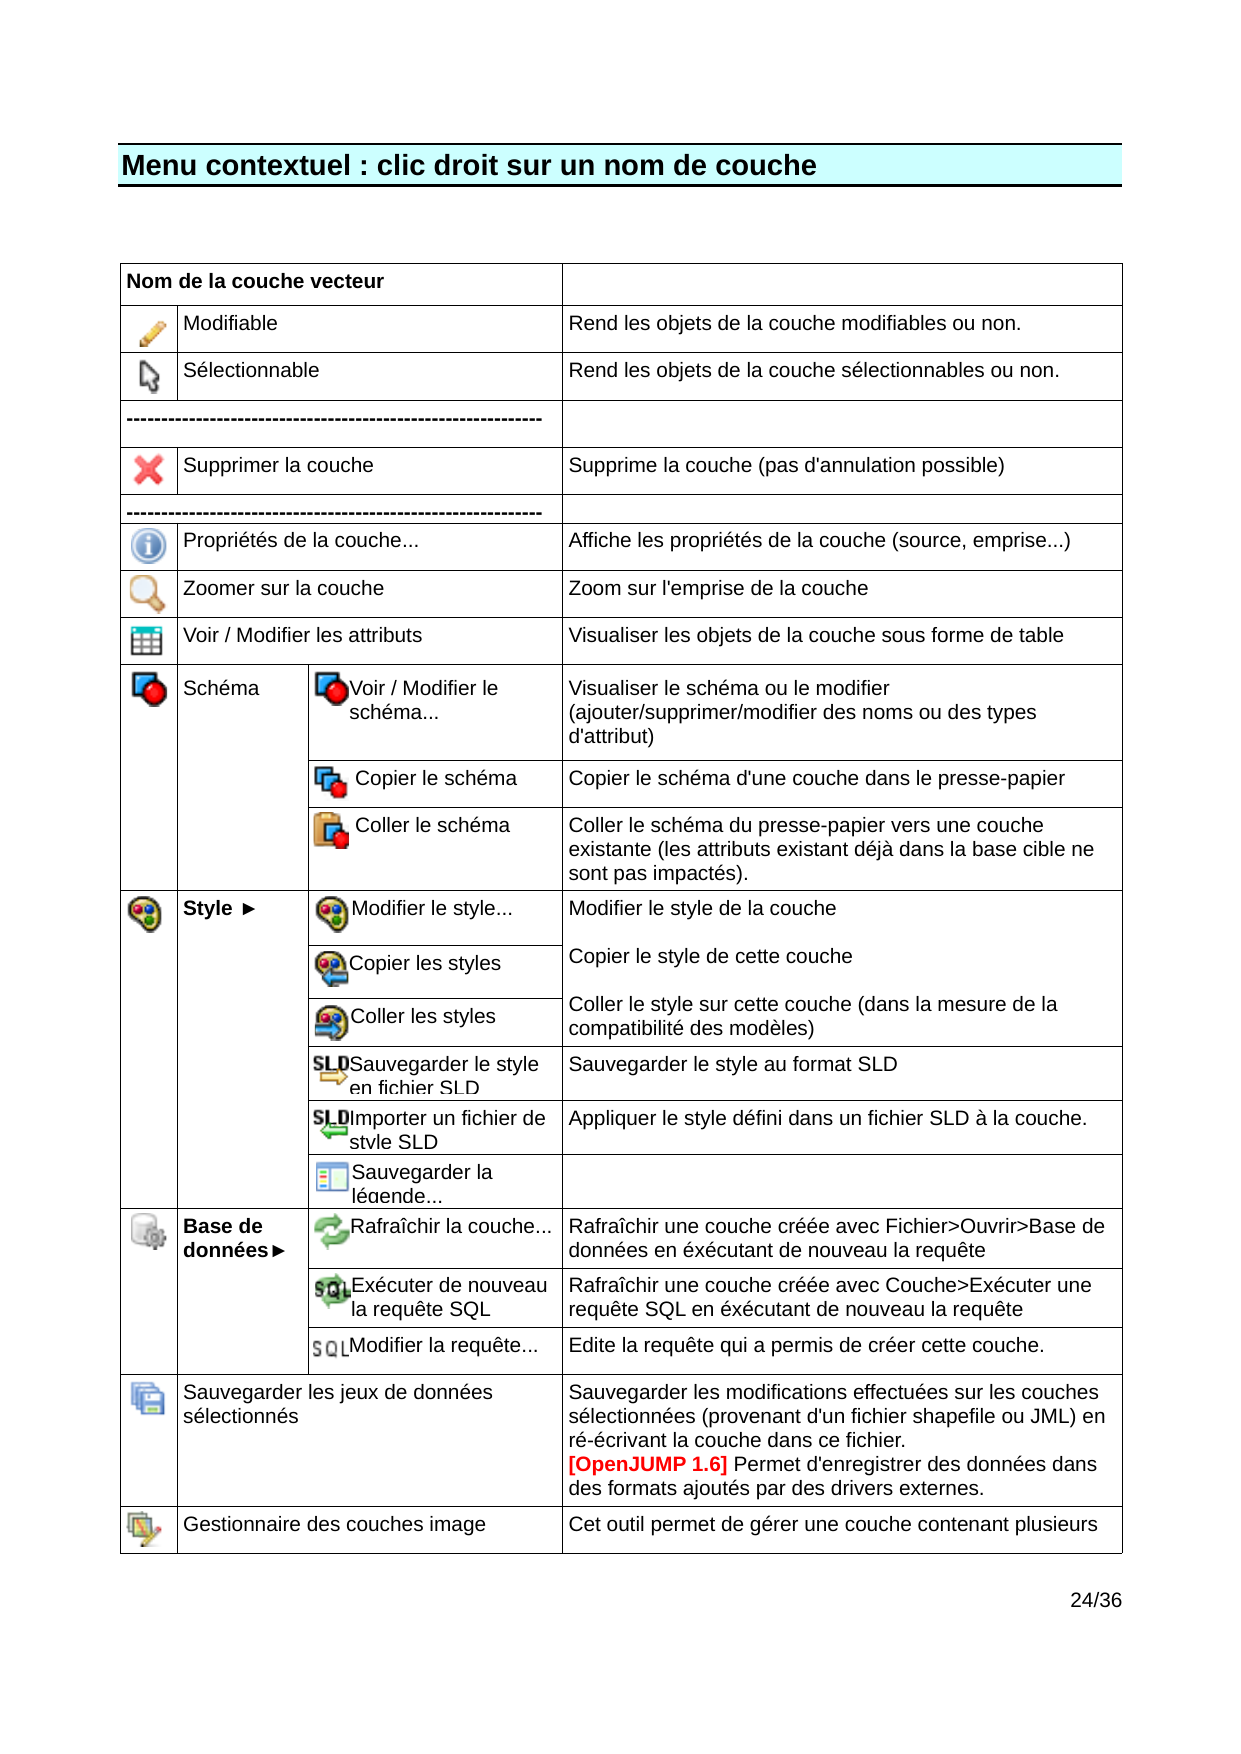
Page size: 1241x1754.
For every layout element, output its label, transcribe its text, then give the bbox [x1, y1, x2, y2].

table_cell [563, 401, 1122, 447]
table_cell Cet outil permet de gérer une couche contenant plusieurs [563, 1507, 1122, 1553]
table_cell [121, 524, 177, 570]
table_cell [563, 1155, 1122, 1208]
picture [131, 528, 167, 564]
picture [313, 812, 349, 849]
picture [314, 1005, 351, 1041]
table_cell Sélectionnable [178, 353, 562, 399]
table_cell [121, 448, 177, 494]
picture [313, 1105, 349, 1141]
table_cell Supprime la couche (pas d'annulation possible) [563, 448, 1122, 494]
table_cell Propriétés de la couche... [178, 524, 562, 570]
table_cell [121, 891, 177, 1208]
table_cell Voir / Modifier les attributs [178, 618, 562, 664]
picture [131, 310, 167, 347]
picture [126, 1511, 162, 1547]
table_cell Schéma [178, 665, 308, 890]
table_cell Rend les objets de la couche modifiables ou non. [563, 306, 1122, 352]
table_cell Copier le schéma d'une couche dans le presse-papier [563, 761, 1122, 807]
table_cell Sauvegarder les modifications effectuées sur les couches sélectionnées (provenant d'un fichier shapefile ou JML) en ré-écrivant la couche dans ce fichier. [OpenJUMP 1.6] Permet d'enregistrer des données dans des formats ajoutés par des drivers externes. [563, 1375, 1122, 1506]
picture [313, 1332, 349, 1369]
table_cell Supprimer la couche [178, 448, 562, 494]
table_cell Visualiser le schéma ou le modifier (ajouter/supprimer/modifier des noms ou des types d'attribut) [563, 665, 1122, 759]
picture [314, 896, 351, 933]
table_cell Zoomer sur la couche [178, 571, 562, 617]
picture [313, 765, 349, 801]
table_cell [121, 665, 177, 890]
table_cell Modifier le style... [309, 891, 562, 945]
table_cell Affiche les propriétés de la couche (source, emprise...) [563, 524, 1122, 570]
table_header Nom de la couche vecteur [121, 264, 562, 305]
picture [129, 622, 168, 661]
picture [130, 670, 168, 707]
table_cell Style ► [178, 891, 308, 1208]
table_cell [121, 1209, 177, 1374]
subtitle Menu contextuel : clic droit sur un nom de couche [118, 145, 1122, 184]
table_cell Rend les objets de la couche sélectionnables ou non. [563, 353, 1122, 399]
table_cell Sauvegarder le style au format SLD [563, 1047, 1122, 1100]
table_cell Exécuter de nouveau la requête SQL [309, 1269, 562, 1327]
picture [313, 670, 349, 706]
table_cell Base de données► [178, 1209, 308, 1374]
picture [313, 1051, 349, 1087]
table_cell Coller les styles [309, 999, 562, 1046]
table_cell Appliquer le style défini dans un fichier SLD à la couche. [563, 1101, 1122, 1154]
picture [131, 452, 167, 489]
table_cell [121, 353, 177, 393]
picture [129, 1380, 168, 1418]
table_cell Coller le schéma du presse-papier vers une couche existante (les attributs existant déjà dans la base cible ne sont pas impactés). [563, 808, 1122, 890]
table_cell Voir / Modifier le schéma... [309, 665, 562, 759]
table_cell Copier le schéma [309, 761, 562, 807]
table_cell Edite la requête qui a permis de créer cette couche. [563, 1328, 1122, 1374]
table_cell [121, 571, 177, 617]
table_cell Rafraîchir une couche créée avec Couche>Exécuter une requête SQL en éxécutant de nouveau la requête [563, 1269, 1122, 1327]
table_cell Gestionnaire des couches image [178, 1507, 562, 1553]
picture [313, 951, 349, 987]
table_cell [121, 1507, 177, 1553]
picture [315, 1273, 351, 1309]
table_cell Modifier le style de la couche Copier le style de cette couche Coller le style sur cette couche (dans la mesure de la compatibilité des modèles) [563, 891, 1122, 1046]
table_cell Sauvegarder la légende... [309, 1155, 562, 1208]
picture [129, 575, 168, 614]
table_cell ------------------------------------------------------------ [121, 495, 562, 522]
table_cell Visualiser les objets de la couche sous forme de table [563, 618, 1122, 664]
table_cell Modifier la requête... [309, 1328, 562, 1374]
table_cell Zoom sur l'emprise de la couche [563, 571, 1122, 617]
table_cell Sauvegarder le style en fichier SLD [309, 1047, 562, 1100]
table_cell [121, 394, 177, 399]
table_cell ------------------------------------------------------------ [121, 401, 562, 447]
table_cell Rafraîchir la couche... [309, 1209, 562, 1267]
picture [316, 1160, 352, 1197]
picture [126, 896, 164, 933]
picture [131, 1213, 167, 1250]
table_header [563, 264, 1122, 305]
table_cell Modifiable [178, 306, 562, 352]
table_cell [563, 495, 1122, 522]
table_cell Copier les styles [309, 946, 562, 998]
table_cell Sauvegarder les jeux de données sélectionnés [178, 1375, 562, 1506]
table_cell Rafraîchir une couche créée avec Fichier>Ouvrir>Base de données en éxécutant de nouveau la requête [563, 1209, 1122, 1267]
table_cell [121, 1375, 177, 1506]
table_cell [121, 618, 177, 664]
picture [131, 358, 167, 394]
table_cell Coller le schéma [309, 808, 562, 890]
table_cell Importer un fichier de style SLD [309, 1101, 562, 1154]
table_cell [121, 306, 177, 352]
picture [314, 1213, 350, 1250]
